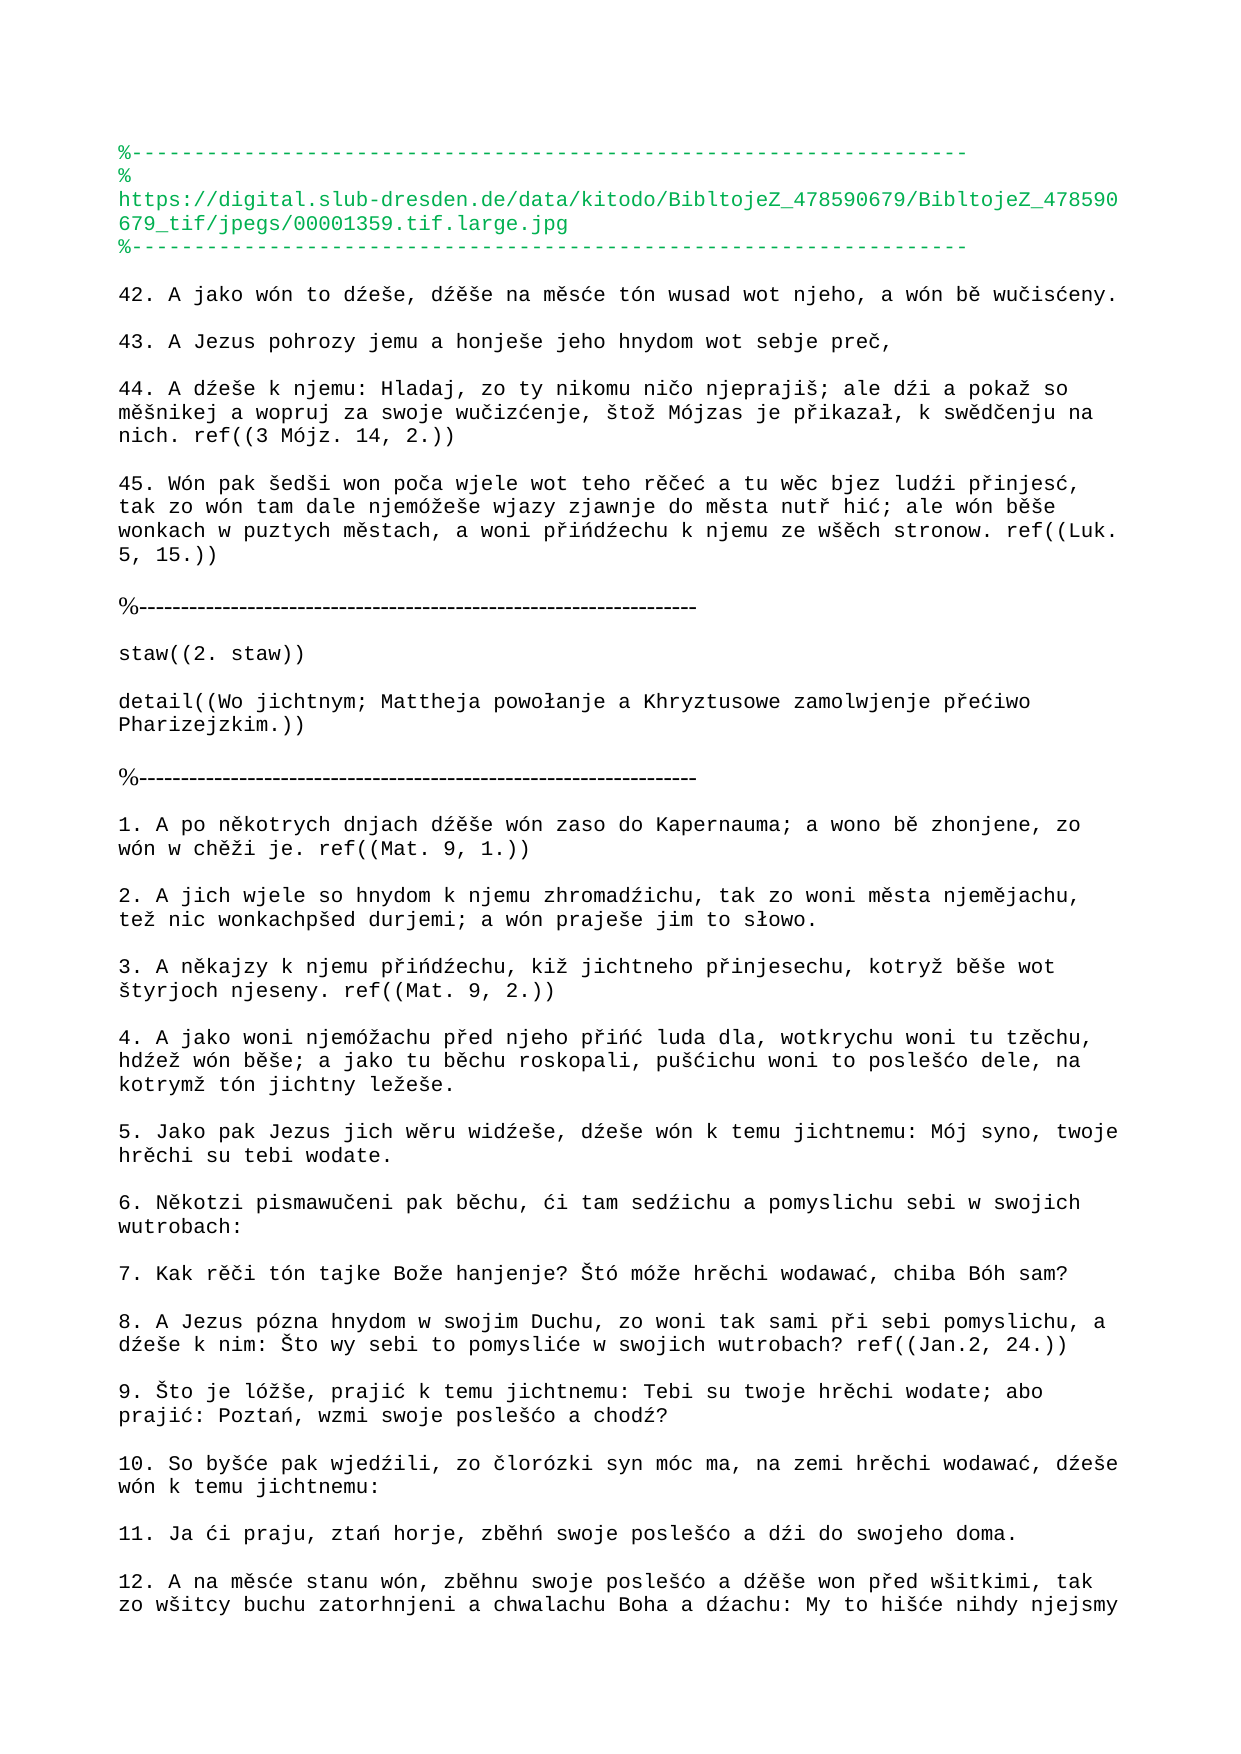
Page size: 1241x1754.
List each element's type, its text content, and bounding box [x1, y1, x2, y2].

text %------------------------------------------------------------------- [118, 142, 1122, 165]
text 5. Jako pak Jezus jich wěru widźeše, dźeše wón k temu jichtnemu: Mój syno, twoje hrěchi su tebi wodate. [118, 1121, 1122, 1169]
text staw((2. staw)) [118, 643, 1122, 667]
text % https://digital.slub-dresden.de/data/kitodo/BibltojeZ_478590679/BibltojeZ_478590679_tif/jpegs/00001359.tif.large.jpg %------------------------------------------------------------------- [118, 165, 1122, 260]
text 12. A na měsće stanu wón, zběhnu swoje poslešćo a dźěše won před wšitkimi, tak zo wšitcy buchu zatorhnjeni a chwalachu Boha a dźachu: My to hišće nihdy njejsmy [118, 1571, 1122, 1618]
text 1. A po někotrych dnjach dźěše wón zaso do Kapernauma; a wono bě zhonjene, zo wón w chěži je. ref((Mat. 9, 1.)) [118, 814, 1122, 861]
text 3. A někajzy k njemu přińdźechu, kiž jichtneho přinjesechu, kotryž běše wot štyrjoch njeseny. ref((Mat. 9, 2.)) [118, 956, 1122, 1003]
text 10. So byšće pak wjedźili, zo člorózki syn móc ma, na zemi hrěchi wodawać, dźeše wón k temu jichtnemu: [118, 1452, 1122, 1500]
text 43. A Jezus pohrozy jemu a honješe jeho hnydom wot sebje preč, [118, 331, 1122, 354]
text detail((Wo jichtnym; Mattheja powołanje a Khryztusowe zamolwjenje přećiwo Pharizejzkim.)) [118, 691, 1122, 738]
text 8. A Jezus pózna hnydom w swojim Duchu, zo woni tak sami při sebi pomyslichu, a dźeše k nim: Što wy sebi to pomysliće w swojich wutrobach? ref((Jan.2, 24.)) [118, 1311, 1122, 1358]
text 7. Kak rěči tón tajke Bože hanjenje? Štó móže hrěchi wodawać, chiba Bóh sam? [118, 1263, 1122, 1287]
text 4. A jako woni njemóžachu před njeho přińć luda dla, wotkrychu woni tu tzěchu, hdźež wón běše; a jako tu běchu roskopali, pušćichu woni to poslešćo dele, na kotrymž tón jichtny ležeše. [118, 1027, 1122, 1098]
text 6. Někotzi pismawučeni pak běchu, ći tam sedźichu a pomyslichu sebi w swojich wutrobach: [118, 1192, 1122, 1240]
text 42. A jako wón to dźeše, dźěše na měsće tón wusad wot njeho, a wón bě wučisćeny. [118, 284, 1122, 307]
text 2. A jich wjele so hnydom k njemu zhromadźichu, tak zo woni města njemějachu, tež nic wonkachpšed durjemi; a wón praješe jim to słowo. [118, 885, 1122, 932]
text 44. A dźeše k njemu: Hladaj, zo ty nikomu ničo njeprajiš; ale dźi a pokaž so měšnikej a wopruj za swoje wučizćenje, štož Mójzas je přikazał, k swědčenju na nich. ref((3 Mójz. 14, 2.)) [118, 378, 1122, 449]
text %------------------------------------------------------------------- [118, 762, 1122, 790]
text 11. Ja ći praju, ztań horje, zběhń swoje poslešćo a dźi do swojeho doma. [118, 1523, 1122, 1547]
text 45. Wón pak šedši won poča wjele wot teho rěčeć a tu wěc bjez ludźi přinjesć, tak zo wón tam dale njemóžeše wjazy zjawnje do města nutř hić; ale wón běše wonkach w puztych městach, a woni přińdźechu k njemu ze wšěch stronow. ref((Luk. 5, 15.)) [118, 473, 1122, 567]
text %------------------------------------------------------------------- [118, 591, 1122, 620]
text 9. Što je lóžše, prajić k temu jichtnemu: Tebi su twoje hrěchi wodate; abo prajić: Poztań, wzmi swoje poslešćo a chodź? [118, 1382, 1122, 1429]
